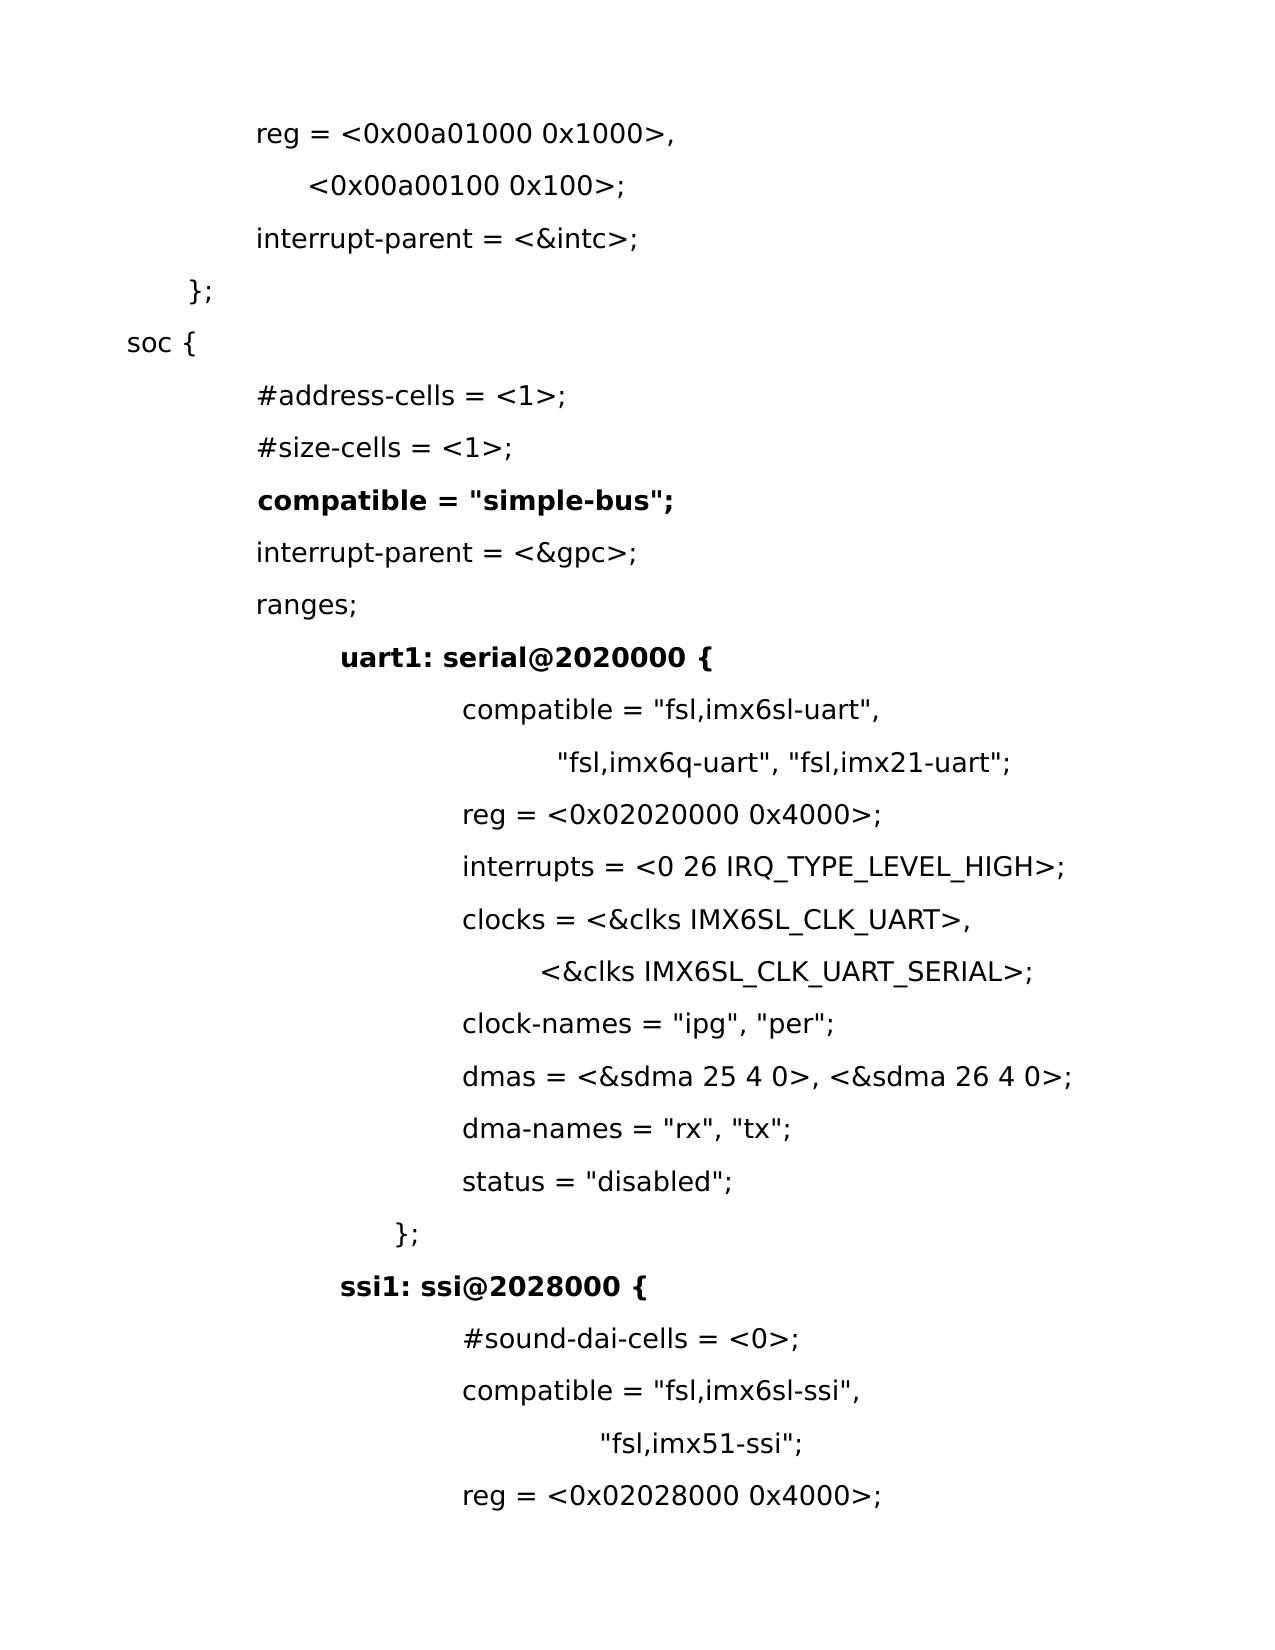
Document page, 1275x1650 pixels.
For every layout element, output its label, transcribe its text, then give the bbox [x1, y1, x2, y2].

text #sound-dai-cells = <0>; [118, 1323, 1157, 1355]
text #address-cells = <1>; [118, 380, 1157, 412]
text }; [118, 1218, 1157, 1250]
text #size-cells = <1>; [118, 432, 1157, 464]
text interrupt-parent = <&intc>; [118, 223, 1157, 254]
text compatible = "fsl,imx6sl-uart", [118, 694, 1157, 726]
text compatible = "simple-bus"; [118, 485, 1157, 516]
text soc { [118, 328, 1157, 359]
text <0x00a00100 0x100>; [118, 171, 1157, 202]
text dma-names = "rx", "tx"; [118, 1114, 1157, 1145]
text compatible = "fsl,imx6sl-ssi", [118, 1376, 1157, 1407]
text clock-names = "ipg", "per"; [118, 1009, 1157, 1040]
text status = "disabled"; [118, 1166, 1157, 1198]
text reg = <0x00a01000 0x1000>, [118, 118, 1157, 150]
text "fsl,imx6q-uart", "fsl,imx21-uart"; [118, 747, 1157, 778]
text uart1: serial@2020000 { [118, 642, 1157, 674]
text clocks = <&clks IMX6SL_CLK_UART>, [118, 904, 1157, 936]
text ssi1: ssi@2028000 { [118, 1271, 1157, 1302]
text <&clks IMX6SL_CLK_UART_SERIAL>; [118, 956, 1157, 988]
text interrupts = <0 26 IRQ_TYPE_LEVEL_HIGH>; [118, 852, 1157, 883]
text "fsl,imx51-ssi"; [118, 1428, 1157, 1459]
text }; [118, 275, 1157, 307]
text reg = <0x02028000 0x4000>; [118, 1480, 1157, 1512]
text dmas = <&sdma 25 4 0>, <&sdma 26 4 0>; [118, 1061, 1157, 1093]
text reg = <0x02020000 0x4000>; [118, 799, 1157, 831]
text interrupt-parent = <&gpc>; [118, 537, 1157, 569]
text ranges; [118, 590, 1157, 621]
